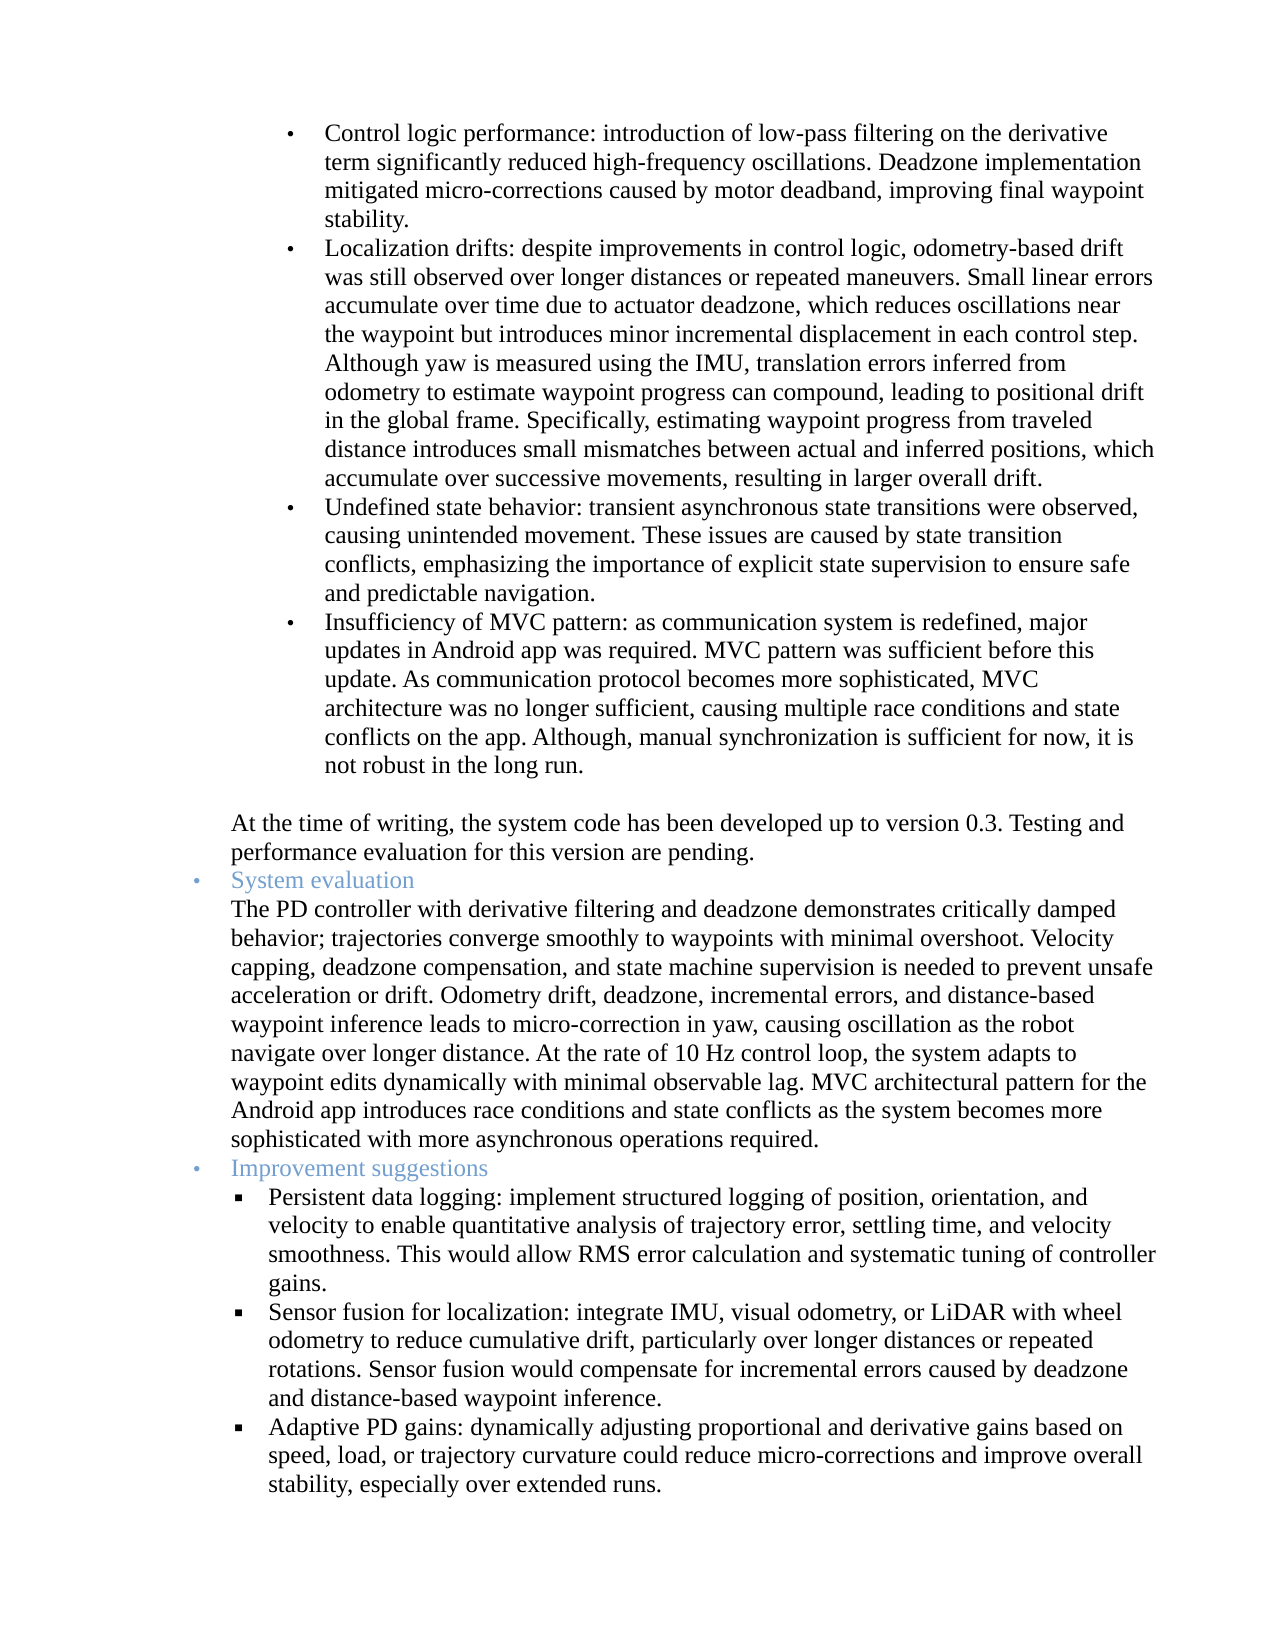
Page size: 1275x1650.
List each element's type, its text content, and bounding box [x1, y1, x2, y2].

list Sensor fusion for localization: integrate IMU, visual odometry, or LiDAR with wheel odometry to reduce cumulative drift, particularly over longer distances or repeated rotations. Sensor fusion would compensate for incremental errors caused by deadzone and distance-based waypoint inference. [231, 1297, 1157, 1412]
list Undefined state behavior: transient asynchronous state transitions were observed, causing unintended movement. These issues are caused by state transition conflicts, emphasizing the importance of explicit state supervision to ensure safe and predictable navigation. [287, 492, 1157, 607]
list Improvement suggestions [193, 1153, 1157, 1182]
list The PD controller with derivative filtering and deadzone demonstrates critically damped behavior; trajectories converge smoothly to waypoints with minimal overshoot. Velocity capping, deadzone compensation, and state machine supervision is needed to prevent unsafe acceleration or drift. Odometry drift, deadzone, incremental errors, and distance-based waypoint inference leads to micro-correction in yaw, causing oscillation as the robot navigate over longer distance. At the rate of 10 Hz control loop, the system adapts to waypoint edits dynamically with minimal observable lag. MVC architectural pattern for the Android app introduces race conditions and state conflicts as the system becomes more sophisticated with more asynchronous operations required. [193, 894, 1157, 1153]
text At the time of writing, the system code has been developed up to version 0.3. Testing and performance evaluation for this version are pending. [231, 808, 1157, 866]
list Adaptive PD gains: dynamically adjusting proportional and derivative gains based on speed, load, or trajectory curvature could reduce micro-corrections and improve overall stability, especially over extended runs. [231, 1412, 1157, 1498]
list Localization drifts: despite improvements in control logic, odometry-based drift was still observed over longer distances or repeated maneuvers. Small linear errors accumulate over time due to actuator deadzone, which reduces oscillations near the waypoint but introduces minor incremental displacement in each control step. Although yaw is measured using the IMU, translation errors inferred from odometry to estimate waypoint progress can compound, leading to positional drift in the global frame. Specifically, estimating waypoint progress from traveled distance introduces small mismatches between actual and inferred positions, which accumulate over successive movements, resulting in larger overall drift. [287, 233, 1157, 492]
list System evaluation [193, 866, 1157, 894]
list Insufficiency of MVC pattern: as communication system is redefined, major updates in Android app was required. MVC pattern was sufficient before this update. As communication protocol becomes more sophisticated, MVC architecture was no longer sufficient, causing multiple race conditions and state conflicts on the app. Although, manual synchronization is sufficient for now, it is not robust in the long run. [287, 607, 1157, 779]
list Persistent data logging: implement structured logging of position, orientation, and velocity to enable quantitative analysis of trajectory error, settling time, and velocity smoothness. This would allow RMS error calculation and systematic tuning of controller gains. [231, 1182, 1157, 1297]
list Control logic performance: introduction of low-pass filtering on the derivative term significantly reduced high-frequency oscillations. Deadzone implementation mitigated micro-corrections caused by motor deadband, improving final waypoint stability. [287, 118, 1157, 233]
